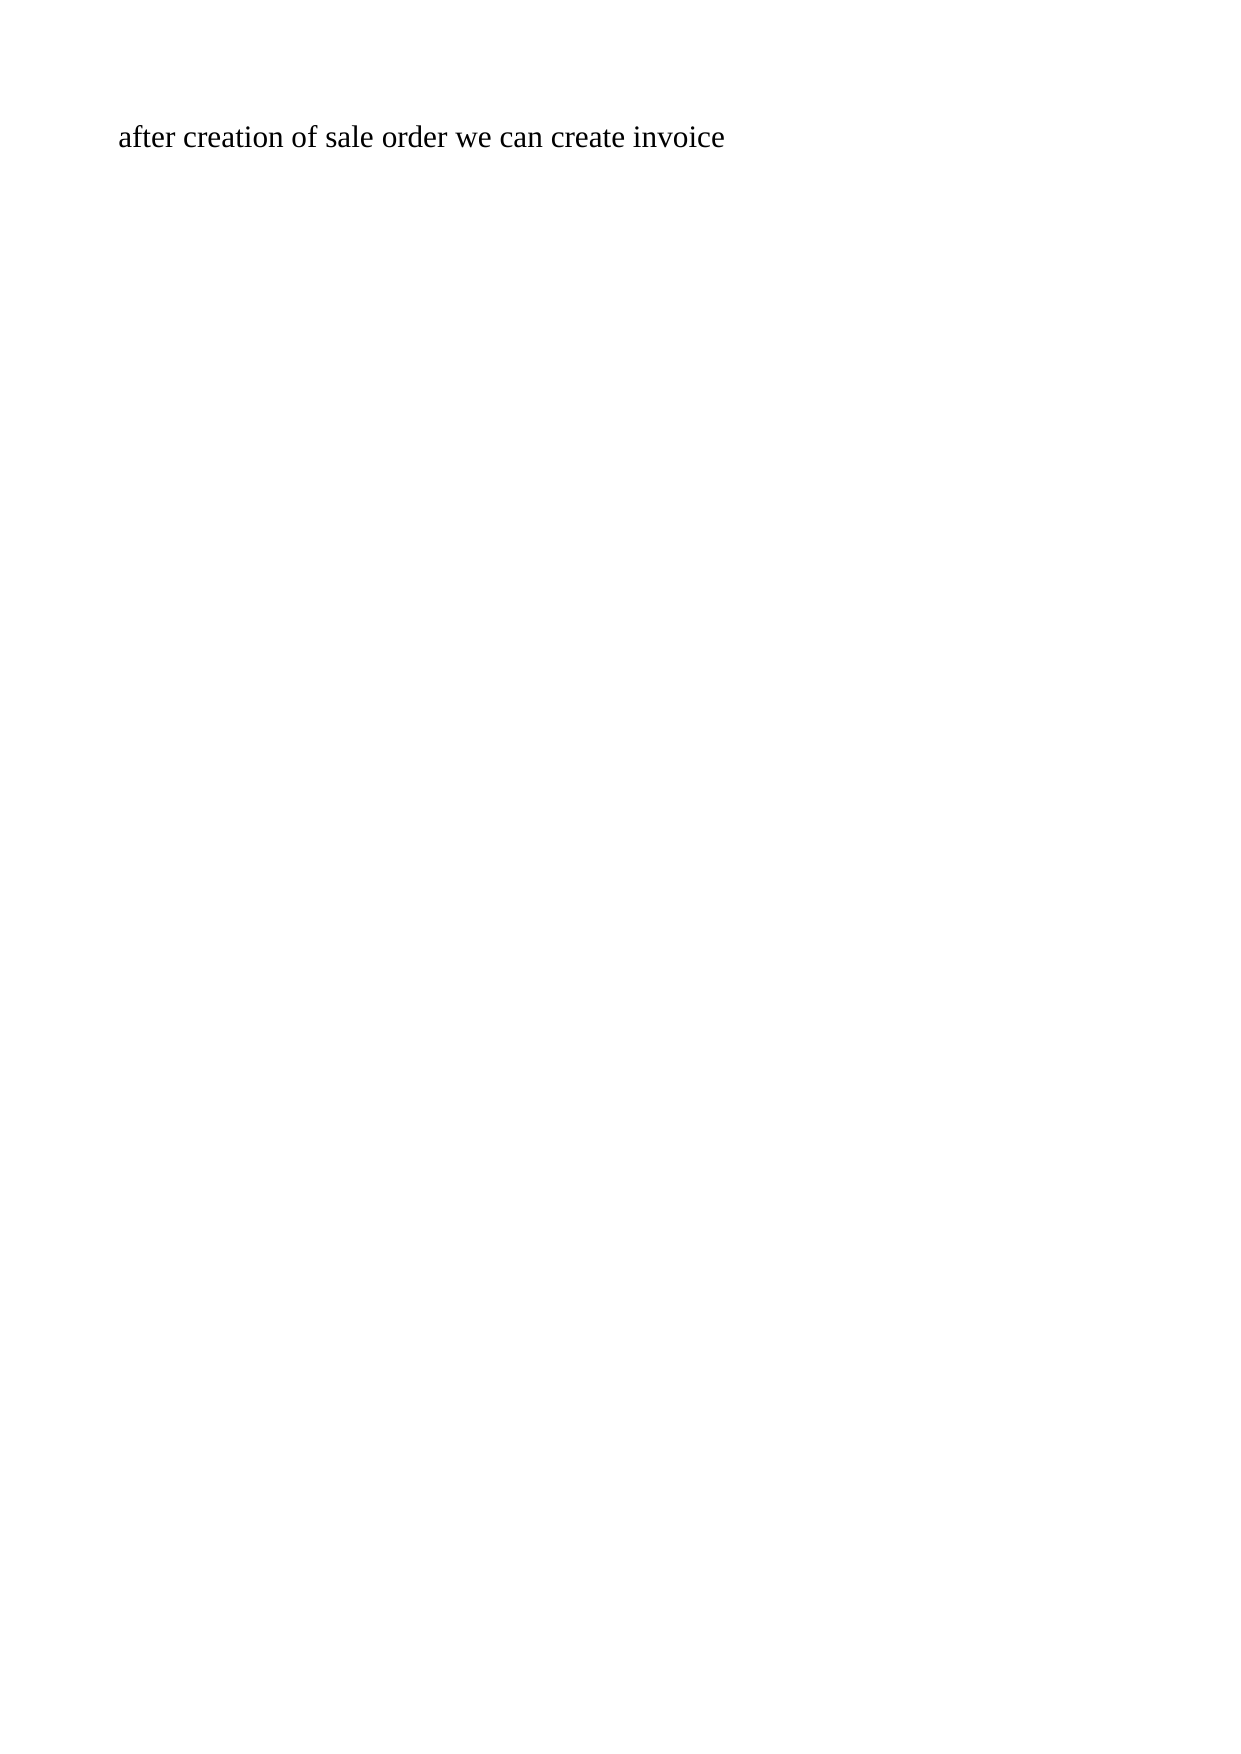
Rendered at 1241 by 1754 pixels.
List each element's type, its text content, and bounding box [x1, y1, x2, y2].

text after creation of sale order we can create invoice [118, 118, 1122, 154]
